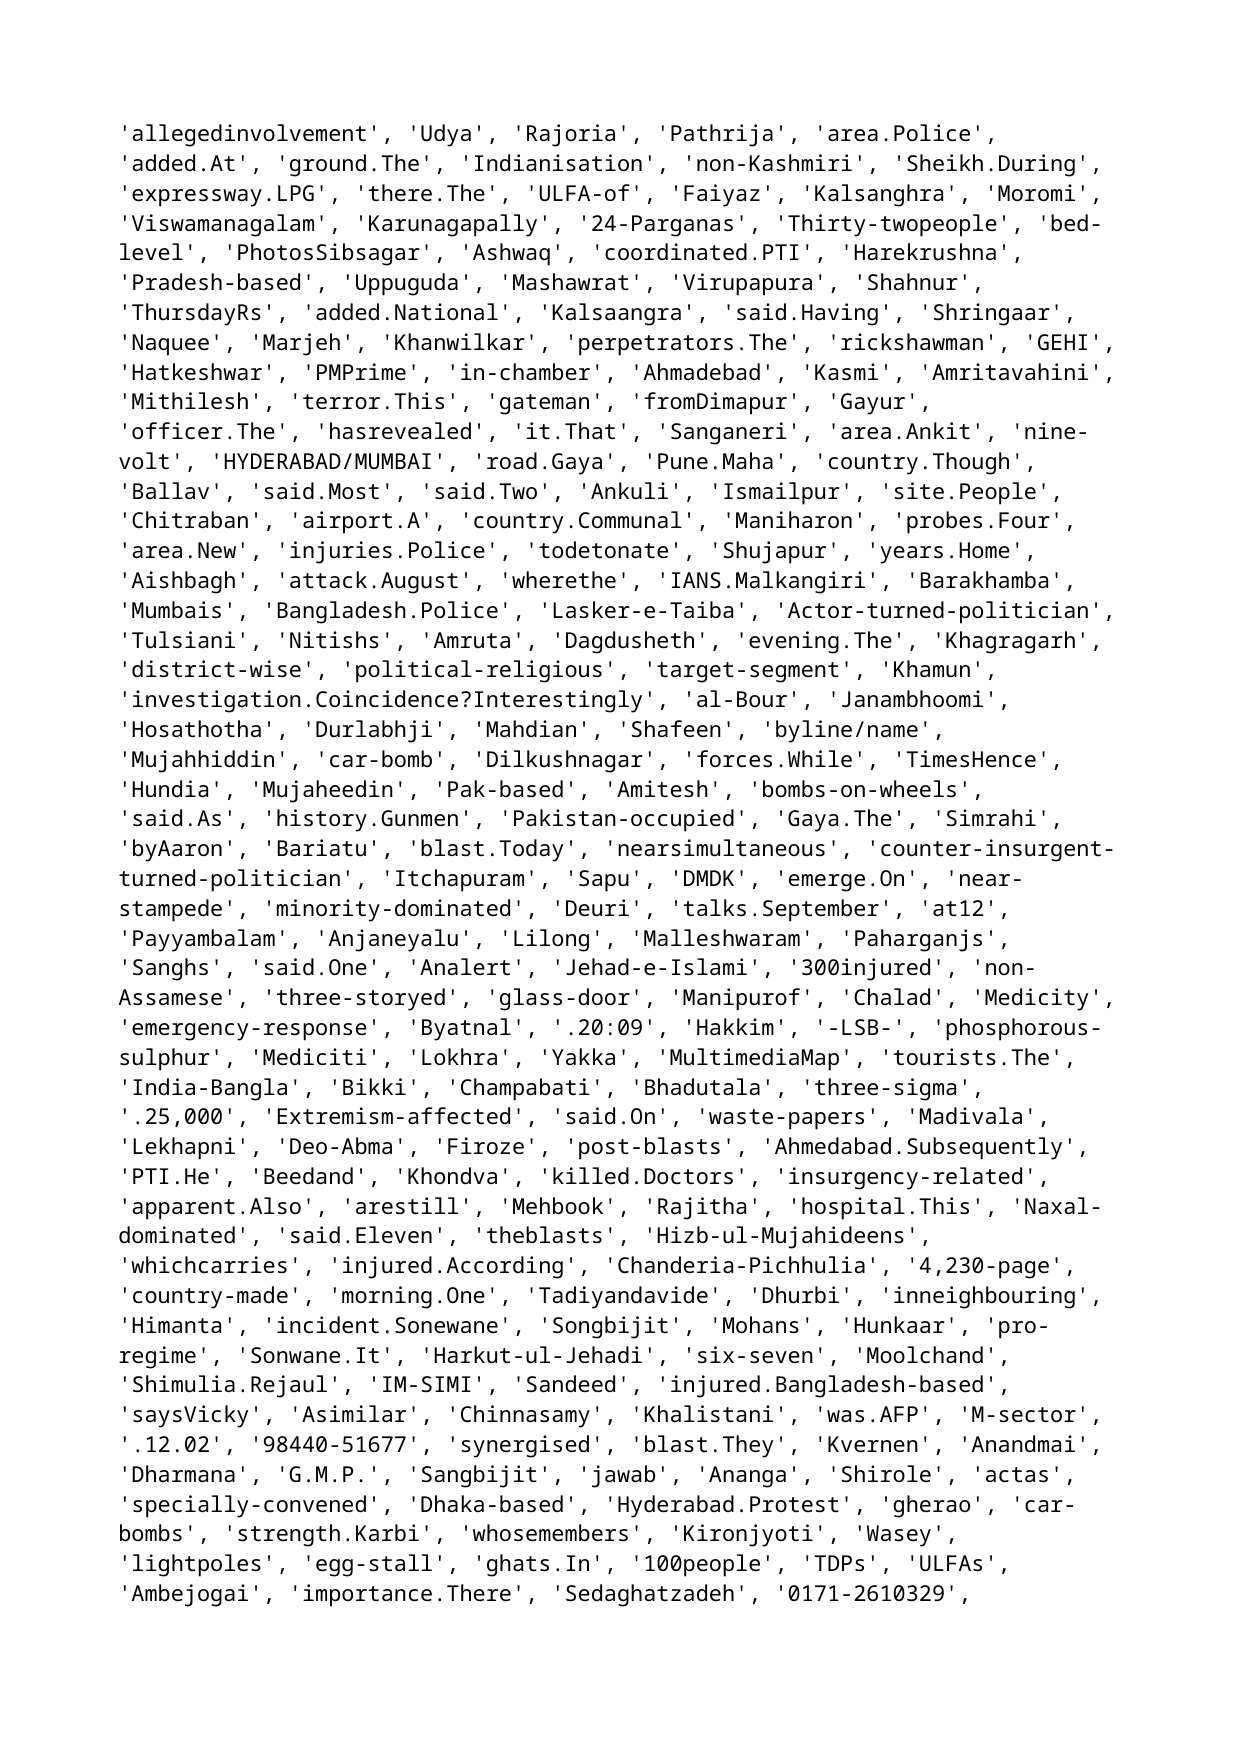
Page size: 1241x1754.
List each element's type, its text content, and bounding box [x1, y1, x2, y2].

text 'allegedinvolvement', 'Udya', 'Rajoria', 'Pathrija', 'area.Police', 'added.At', 'ground.The', 'Indianisation', 'non-Kashmiri', 'Sheikh.During', 'expressway.LPG', 'there.The', 'ULFA-of', 'Faiyaz', 'Kalsanghra', 'Moromi', 'Viswamanagalam', 'Karunagapally', '24-Parganas', 'Thirty-twopeople', 'bed-level', 'PhotosSibsagar', 'Ashwaq', 'coordinated.PTI', 'Harekrushna', 'Pradesh-based', 'Uppuguda', 'Mashawrat', 'Virupapura', 'Shahnur', 'ThursdayRs', 'added.National', 'Kalsaangra', 'said.Having', 'Shringaar', 'Naquee', 'Marjeh', 'Khanwilkar', 'perpetrators.The', 'rickshawman', 'GEHI', 'Hatkeshwar', 'PMPrime', 'in-chamber', 'Ahmadebad', 'Kasmi', 'Amritavahini', 'Mithilesh', 'terror.This', 'gateman', 'fromDimapur', 'Gayur', 'officer.The', 'hasrevealed', 'it.That', 'Sanganeri', 'area.Ankit', 'nine-volt', 'HYDERABAD/MUMBAI', 'road.Gaya', 'Pune.Maha', 'country.Though', 'Ballav', 'said.Most', 'said.Two', 'Ankuli', 'Ismailpur', 'site.People', 'Chitraban', 'airport.A', 'country.Communal', 'Maniharon', 'probes.Four', 'area.New', 'injuries.Police', 'todetonate', 'Shujapur', 'years.Home', 'Aishbagh', 'attack.August', 'wherethe', 'IANS.Malkangiri', 'Barakhamba', 'Mumbais', 'Bangladesh.Police', 'Lasker-e-Taiba', 'Actor-turned-politician', 'Tulsiani', 'Nitishs', 'Amruta', 'Dagdusheth', 'evening.The', 'Khagragarh', 'district-wise', 'political-religious', 'target-segment', 'Khamun', 'investigation.Coincidence?Interestingly', 'al-Bour', 'Janambhoomi', 'Hosathotha', 'Durlabhji', 'Mahdian', 'Shafeen', 'byline/name', 'Mujahhiddin', 'car-bomb', 'Dilkushnagar', 'forces.While', 'TimesHence', 'Hundia', 'Mujaheedin', 'Pak-based', 'Amitesh', 'bombs-on-wheels', 'said.As', 'history.Gunmen', 'Pakistan-occupied', 'Gaya.The', 'Simrahi', 'byAaron', 'Bariatu', 'blast.Today', 'nearsimultaneous', 'counter-insurgent-turned-politician', 'Itchapuram', 'Sapu', 'DMDK', 'emerge.On', 'near-stampede', 'minority-dominated', 'Deuri', 'talks.September', 'at12', 'Payyambalam', 'Anjaneyalu', 'Lilong', 'Malleshwaram', 'Paharganjs', 'Sanghs', 'said.One', 'Analert', 'Jehad-e-Islami', '300injured', 'non-Assamese', 'three-storyed', 'glass-door', 'Manipurof', 'Chalad', 'Medicity', 'emergency-response', 'Byatnal', '.20:09', 'Hakkim', '-LSB-', 'phosphorous-sulphur', 'Mediciti', 'Lokhra', 'Yakka', 'MultimediaMap', 'tourists.The', 'India-Bangla', 'Bikki', 'Champabati', 'Bhadutala', 'three-sigma', '.25,000', 'Extremism-affected', 'said.On', 'waste-papers', 'Madivala', 'Lekhapni', 'Deo-Abma', 'Firoze', 'post-blasts', 'Ahmedabad.Subsequently', 'PTI.He', 'Beedand', 'Khondva', 'killed.Doctors', 'insurgency-related', 'apparent.Also', 'arestill', 'Mehbook', 'Rajitha', 'hospital.This', 'Naxal-dominated', 'said.Eleven', 'theblasts', 'Hizb-ul-Mujahideens', 'whichcarries', 'injured.According', 'Chanderia-Pichhulia', '4,230-page', 'country-made', 'morning.One', 'Tadiyandavide', 'Dhurbi', 'inneighbouring', 'Himanta', 'incident.Sonewane', 'Songbijit', 'Mohans', 'Hunkaar', 'pro-regime', 'Sonwane.It', 'Harkut-ul-Jehadi', 'six-seven', 'Moolchand', 'Shimulia.Rejaul', 'IM-SIMI', 'Sandeed', 'injured.Bangladesh-based', 'saysVicky', 'Asimilar', 'Chinnasamy', 'Khalistani', 'was.AFP', 'M-sector', '.12.02', '98440-51677', 'synergised', 'blast.They', 'Kvernen', 'Anandmai', 'Dharmana', 'G.M.P.', 'Sangbijit', 'jawab', 'Ananga', 'Shirole', 'actas', 'specially-convened', 'Dhaka-based', 'Hyderabad.Protest', 'gherao', 'car-bombs', 'strength.Karbi', 'whosemembers', 'Kironjyoti', 'Wasey', 'lightpoles', 'egg-stall', 'ghats.In', '100people', 'TDPs', 'ULFAs', 'Ambejogai', 'importance.There', 'Sedaghatzadeh', '0171-2610329', [118, 118, 1122, 1608]
